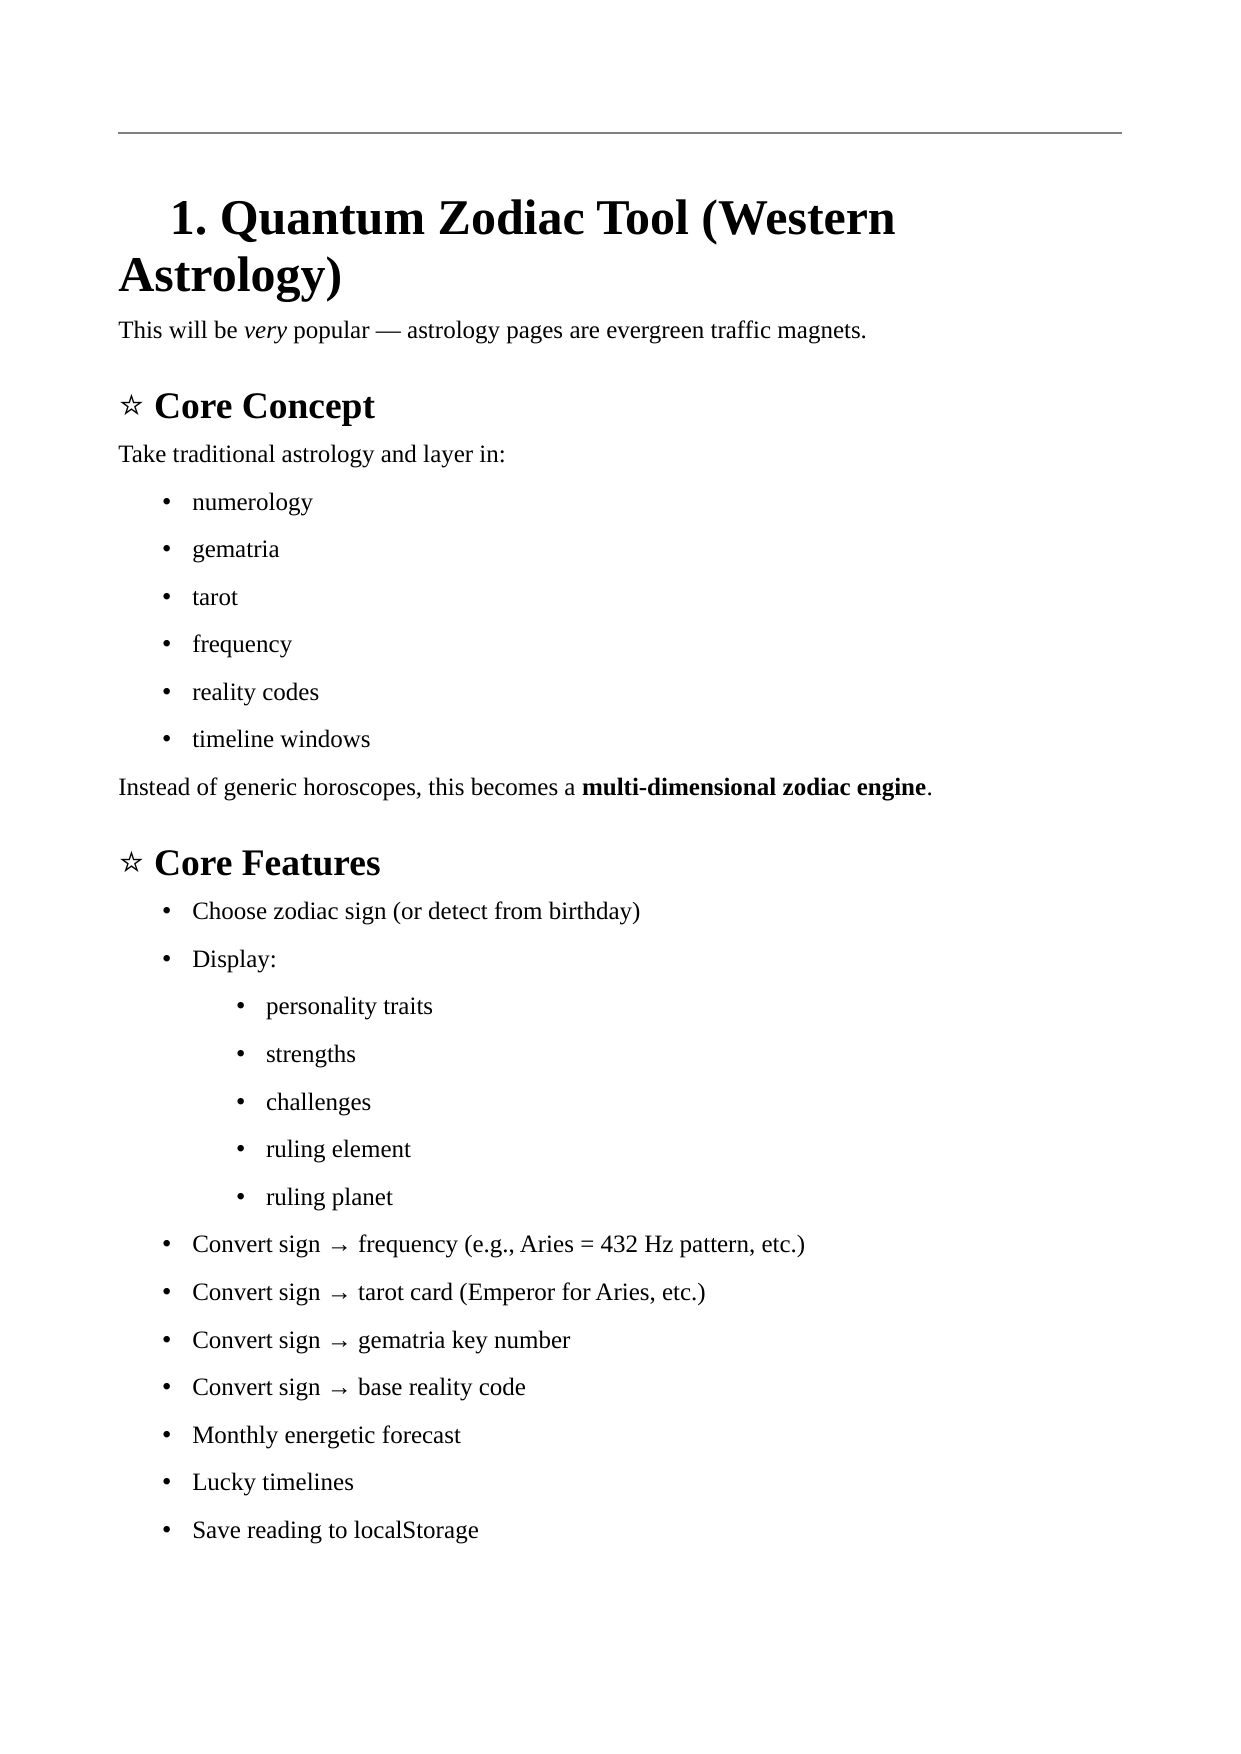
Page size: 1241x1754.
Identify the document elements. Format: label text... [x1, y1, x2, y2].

list Display: [162, 944, 1122, 973]
list Convert sign → frequency (e.g., Aries = 432 Hz pattern, etc.) [162, 1229, 1122, 1258]
list Monthly energetic forecast [162, 1420, 1122, 1449]
text Take traditional astrology and layer in: [118, 439, 1122, 468]
list frequency [162, 629, 1122, 658]
list reality codes [162, 677, 1122, 706]
list ruling element [236, 1134, 1122, 1163]
subtitle ⭐ Core Concept [118, 383, 1122, 426]
list gematria [162, 534, 1122, 563]
list Save reading to localStorage [162, 1515, 1122, 1544]
subtitle 🌟 1. Quantum Zodiac Tool (Western Astrology) [118, 187, 1122, 302]
list numerology [162, 487, 1122, 515]
list strengths [236, 1039, 1122, 1068]
list Choose zodiac sign (or detect from birthday) [162, 896, 1122, 925]
list challenges [236, 1087, 1122, 1115]
list Convert sign → tarot card (Emperor for Aries, etc.) [162, 1277, 1122, 1306]
list tarot [162, 582, 1122, 611]
subtitle ⭐ Core Features [118, 841, 1122, 884]
text This will be very popular — astrology pages are evergreen traffic magnets. [118, 315, 1122, 344]
list timeline windows [162, 724, 1122, 753]
list Convert sign → base reality code [162, 1372, 1122, 1401]
text Instead of generic horoscopes, this becomes a multi-dimensional zodiac engine. [118, 772, 1122, 801]
list ruling planet [236, 1182, 1122, 1211]
list Convert sign → gematria key number [162, 1325, 1122, 1353]
list personality traits [236, 991, 1122, 1020]
list Lucky timelines [162, 1467, 1122, 1496]
